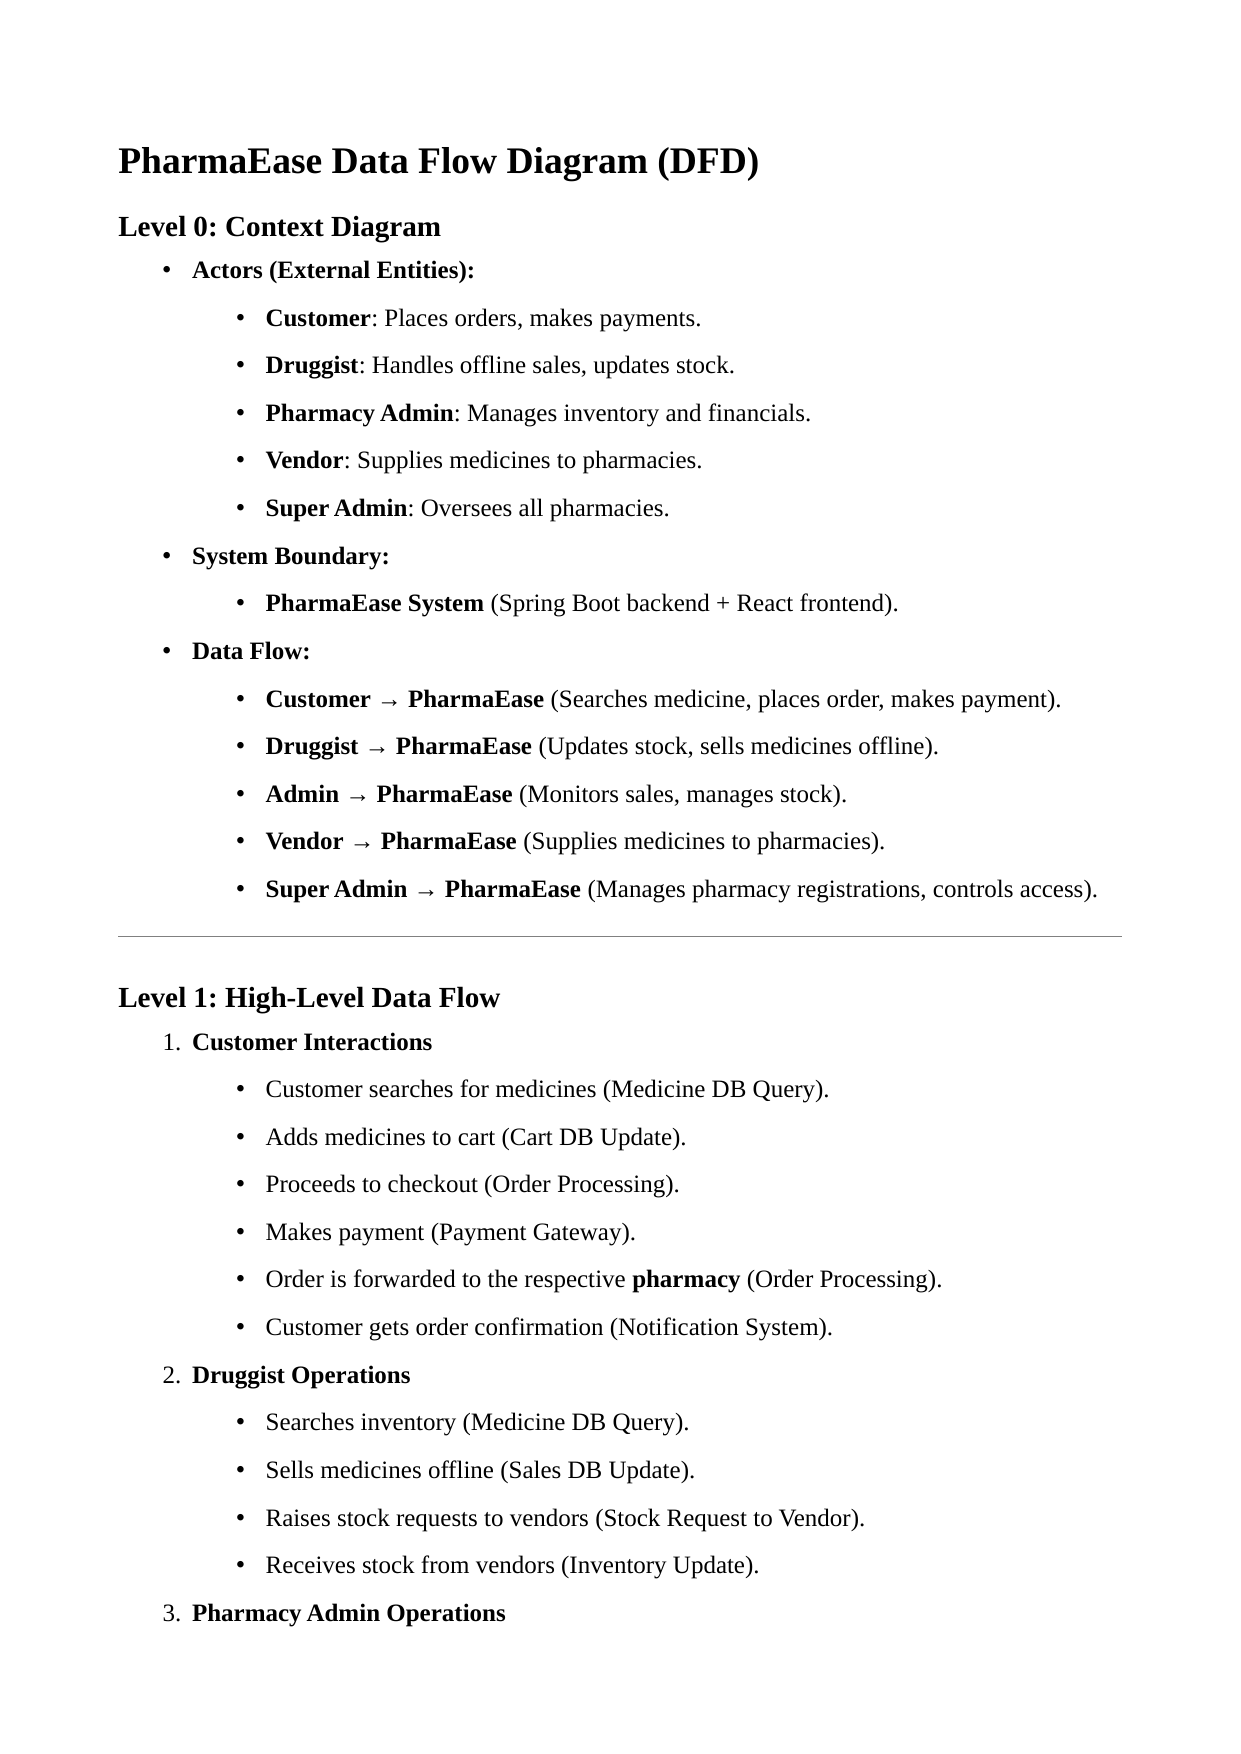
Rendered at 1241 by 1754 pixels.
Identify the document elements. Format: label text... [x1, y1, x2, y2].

list Data Flow: [162, 636, 1122, 665]
list Proceeds to checkout (Order Processing). [236, 1169, 1122, 1198]
list Sells medicines offline (Sales DB Update). [236, 1455, 1122, 1484]
subtitle Level 0: Context Diagram [118, 209, 1122, 243]
list Customer → PharmaEase (Searches medicine, places order, makes payment). [236, 684, 1122, 712]
list Customer Interactions [162, 1027, 1122, 1055]
list Actors (External Entities): [162, 255, 1122, 284]
list Raises stock requests to vendors (Stock Request to Vendor). [236, 1503, 1122, 1531]
list Super Admin: Oversees all pharmacies. [236, 493, 1122, 522]
list Pharmacy Admin: Manages inventory and financials. [236, 398, 1122, 427]
list Customer searches for medicines (Medicine DB Query). [236, 1074, 1122, 1103]
list Customer: Places orders, makes payments. [236, 303, 1122, 332]
list Customer gets order confirmation (Notification System). [236, 1312, 1122, 1341]
list Receives stock from vendors (Inventory Update). [236, 1550, 1122, 1579]
list Admin → PharmaEase (Monitors sales, manages stock). [236, 779, 1122, 808]
subtitle Level 1: High-Level Data Flow [118, 981, 1122, 1014]
list Vendor: Supplies medicines to pharmacies. [236, 446, 1122, 474]
list Vendor → PharmaEase (Supplies medicines to pharmacies). [236, 826, 1122, 855]
list Searches inventory (Medicine DB Query). [236, 1407, 1122, 1436]
list Order is forwarded to the respective pharmacy (Order Processing). [236, 1264, 1122, 1293]
list Druggist Operations [162, 1360, 1122, 1388]
list Makes payment (Payment Gateway). [236, 1217, 1122, 1246]
subtitle PharmaEase Data Flow Diagram (DFD) [118, 139, 1122, 182]
list PharmaEase System (Spring Boot backend + React frontend). [236, 588, 1122, 617]
list Super Admin → PharmaEase (Manages pharmacy registrations, controls access). [236, 874, 1122, 903]
list Adds medicines to cart (Cart DB Update). [236, 1122, 1122, 1151]
list Druggist: Handles offline sales, updates stock. [236, 350, 1122, 379]
list Druggist → PharmaEase (Updates stock, sells medicines offline). [236, 731, 1122, 760]
list Pharmacy Admin Operations [162, 1598, 1122, 1627]
list System Boundary: [162, 541, 1122, 569]
